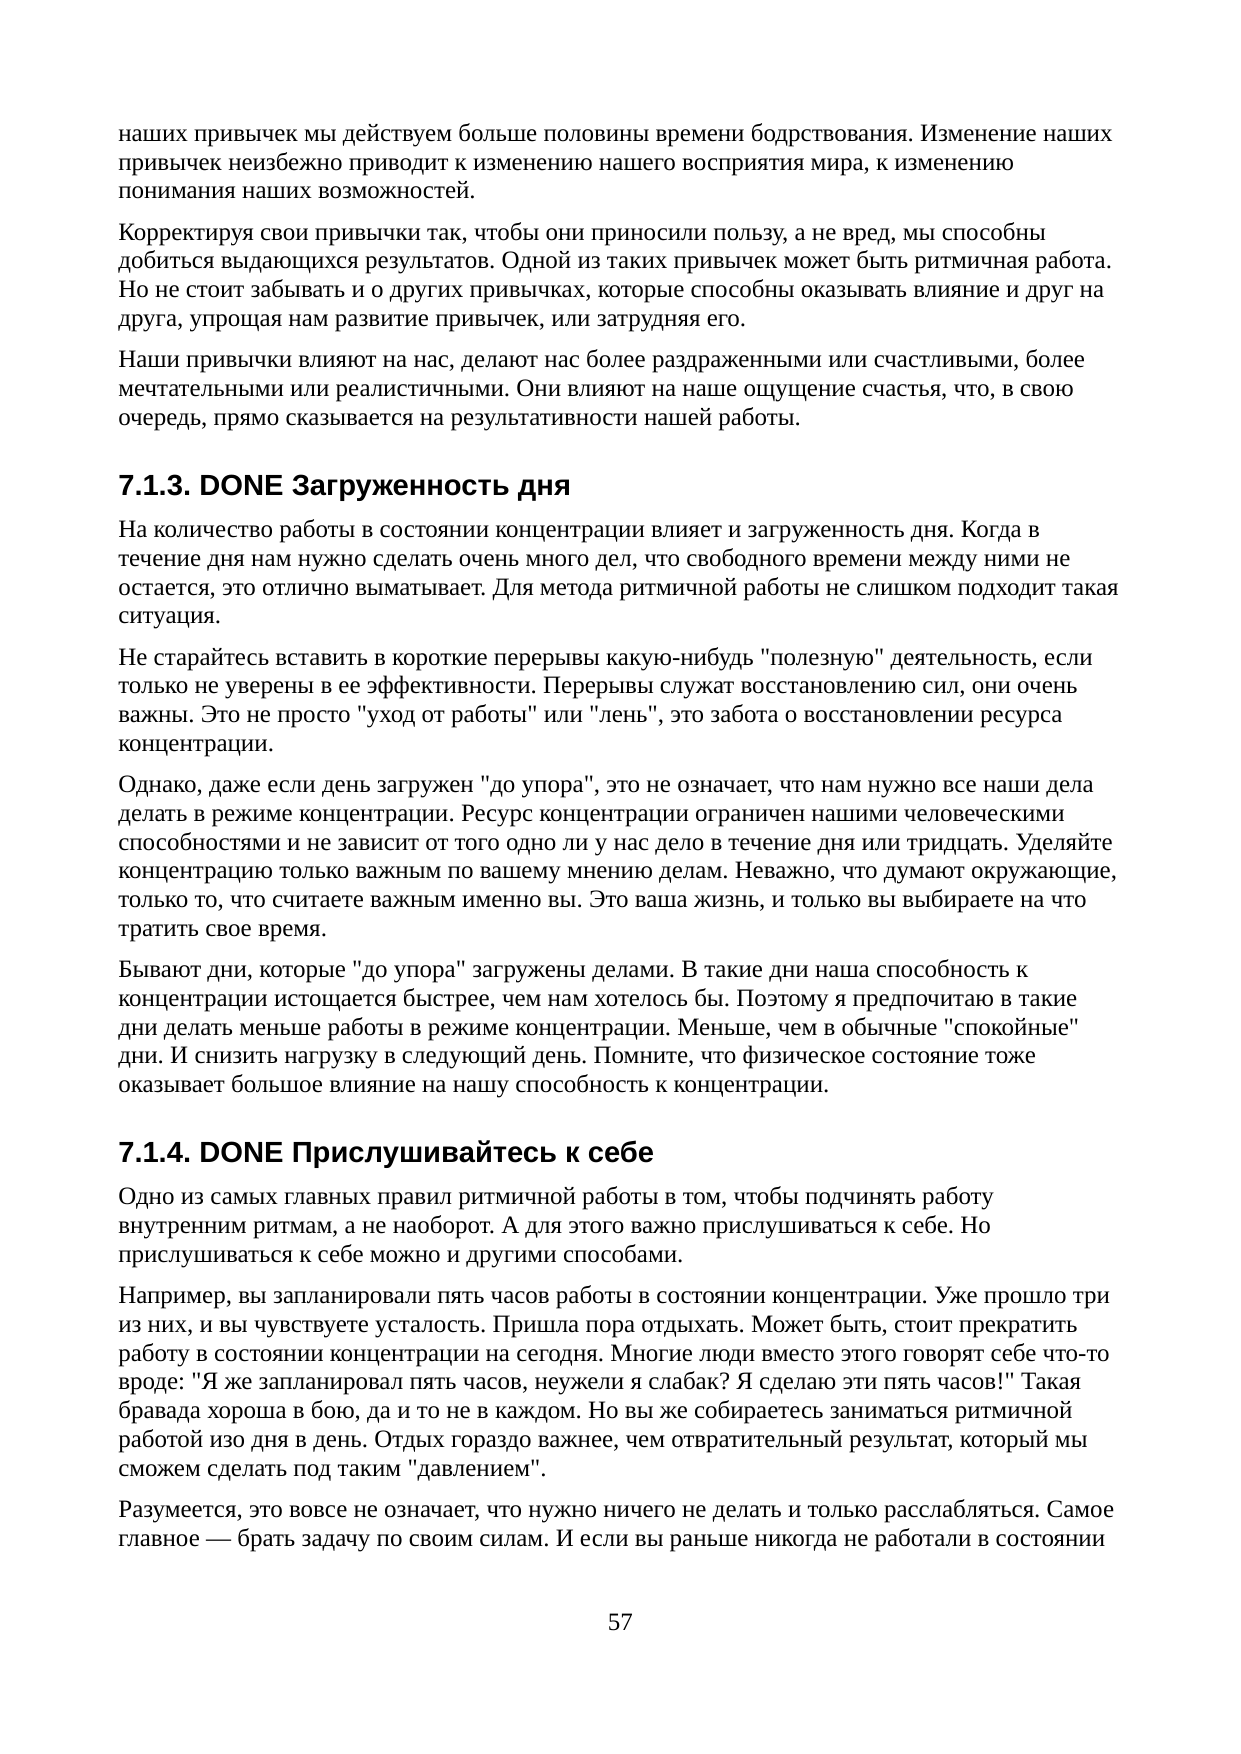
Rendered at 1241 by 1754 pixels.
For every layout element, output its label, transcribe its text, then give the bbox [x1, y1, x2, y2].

text наших привычек мы действуем больше половины времени бодрствования. Изменение наших привычек неизбежно приводит к изменению нашего восприятия мира, к изменению понимания наших возможностей. [118, 118, 1122, 204]
text Разумеется, это вовсе не означает, что нужно ничего не делать и только расслабляться. Самое главное — брать задачу по своим силам. И если вы раньше никогда не работали в состоянии [118, 1494, 1122, 1551]
text Например, вы запланировали пять часов работы в состоянии концентрации. Уже прошло три из них, и вы чувствуете усталость. Пришла пора отдыхать. Может быть, стоит прекратить работу в состоянии концентрации на сегодня. Многие люди вместо этого говорят себе что-то вроде: "Я же запланировал пять часов, неужели я слабак? Я сделаю эти пять часов!" Такая бравада хороша в бою, да и то не в каждом. Но вы же собираетесь заниматься ритмичной работой изо дня в день. Отдых гораздо важнее, чем отвратительный результат, который мы сможем сделать под таким "давлением". [118, 1280, 1122, 1481]
text Корректируя свои привычки так, чтобы они приносили пользу, а не вред, мы способны добиться выдающихся результатов. Одной из таких привычек может быть ритмичная работа. Но не стоит забывать и о других привычках, которые способны оказывать влияние и друг на друга, упрощая нам развитие привычек, или затрудняя его. [118, 217, 1122, 332]
subtitle DONE Загруженность дня [118, 468, 1122, 502]
text Бывают дни, которые "до упора" загружены делами. В такие дни наша способность к концентрации истощается быстрее, чем нам хотелось бы. Поэтому я предпочитаю в такие дни делать меньше работы в режиме концентрации. Меньше, чем в обычные "спокойные" дни. И снизить нагрузку в следующий день. Помните, что физическое состояние тоже оказывает большое влияние на нашу способность к концентрации. [118, 954, 1122, 1098]
text На количество работы в состоянии концентрации влияет и загруженность дня. Когда в течение дня нам нужно сделать очень много дел, что свободного времени между ними не остается, это отлично выматывает. Для метода ритмичной работы не слишком подходит такая ситуация. [118, 514, 1122, 629]
subtitle DONE Прислушивайтесь к себе [118, 1135, 1122, 1169]
text Не старайтесь вставить в короткие перерывы какую-нибудь "полезную" деятельность, если только не уверены в ее эффективности. Перерывы служат восстановлению сил, они очень важны. Это не просто "уход от работы" или "лень", это забота о восстановлении ресурса концентрации. [118, 642, 1122, 757]
text Одно из самых главных правил ритмичной работы в том, чтобы подчинять работу внутренним ритмам, а не наоборот. А для этого важно прислушиваться к себе. Но прислушиваться к себе можно и другими способами. [118, 1181, 1122, 1268]
text Однако, даже если день загружен "до упора", это не означает, что нам нужно все наши дела делать в режиме концентрации. Ресурс концентрации ограничен нашими человеческими способностями и не зависит от того одно ли у нас дело в течение дня или тридцать. Уделяйте концентрацию только важным по вашему мнению делам. Неважно, что думают окружающие, только то, что считаете важным именно вы. Это ваша жизнь, и только вы выбираете на что тратить свое время. [118, 769, 1122, 942]
text Наши привычки влияют на нас, делают нас более раздраженными или счастливыми, более мечтательными или реалистичными. Они влияют на наше ощущение счастья, что, в свою очередь, прямо сказывается на результативности нашей работы. [118, 344, 1122, 431]
